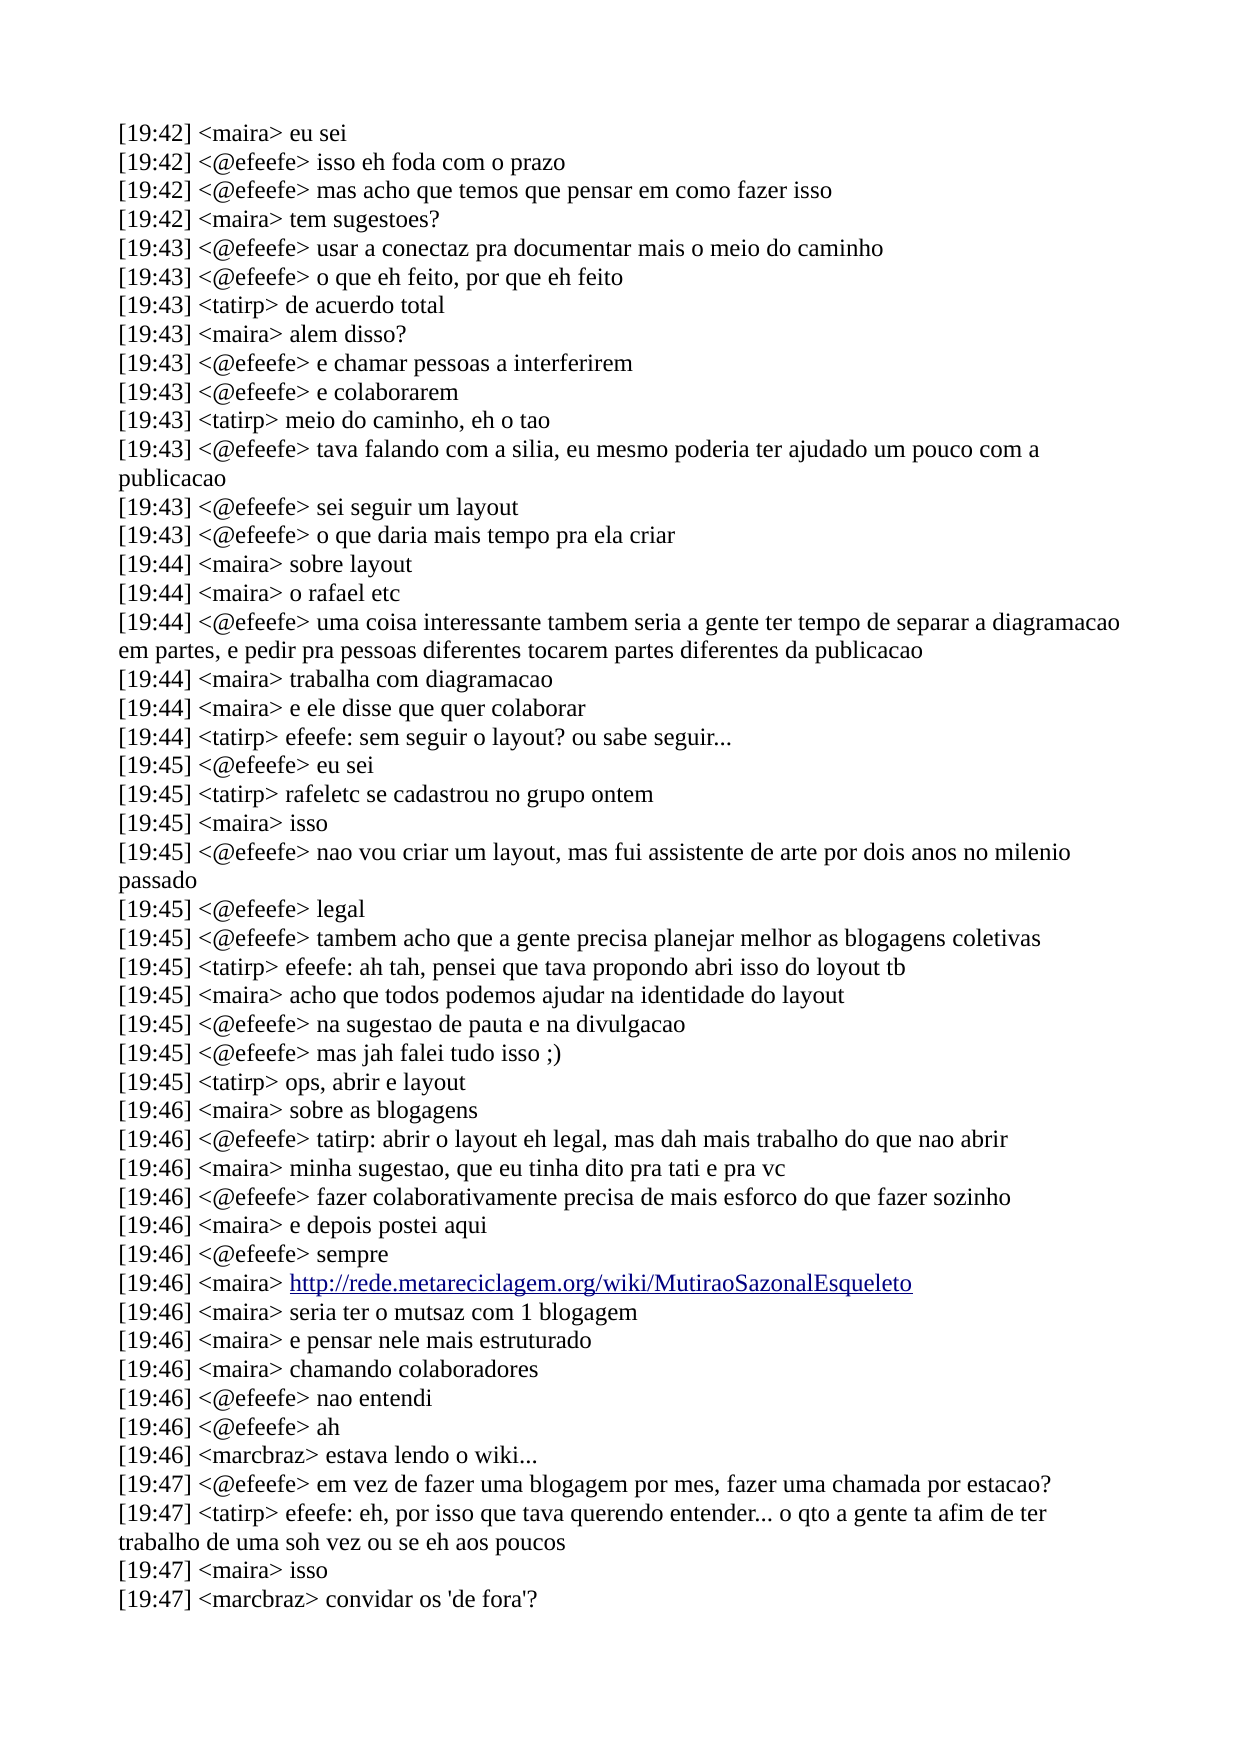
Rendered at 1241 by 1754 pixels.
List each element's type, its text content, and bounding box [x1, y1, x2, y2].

text [19:46] <@efeefe> tatirp: abrir o layout eh legal, mas dah mais trabalho do que nao abrir [118, 1124, 1122, 1153]
text [19:42] <@efeefe> mas acho que temos que pensar em como fazer isso [118, 176, 1122, 204]
text [19:43] <@efeefe> tava falando com a silia, eu mesmo poderia ter ajudado um pouco com a publicacao [118, 434, 1122, 492]
text [19:46] <@efeefe> fazer colaborativamente precisa de mais esforco do que fazer sozinho [118, 1182, 1122, 1211]
text [19:43] <@efeefe> e chamar pessoas a interferirem [118, 348, 1122, 377]
text [19:45] <@efeefe> legal [118, 894, 1122, 923]
text [19:44] <maira> trabalha com diagramacao [118, 664, 1122, 693]
text [19:43] <@efeefe> o que daria mais tempo pra ela criar [118, 521, 1122, 549]
text [19:47] <maira> isso [118, 1556, 1122, 1584]
text [19:45] <tatirp> rafeletc se cadastrou no grupo ontem [118, 779, 1122, 808]
text [19:43] <@efeefe> sei seguir um layout [118, 492, 1122, 521]
text [19:46] <marcbraz> estava lendo o wiki... [118, 1441, 1122, 1469]
text [19:45] <@efeefe> na sugestao de pauta e na divulgacao [118, 1009, 1122, 1038]
text [19:45] <maira> isso [118, 808, 1122, 837]
text [19:42] <@efeefe> isso eh foda com o prazo [118, 147, 1122, 176]
text [19:46] <maira> e depois postei aqui [118, 1211, 1122, 1239]
text [19:46] <maira> http://rede.metareciclagem.org/wiki/MutiraoSazonalEsqueleto [118, 1268, 1122, 1297]
text [19:46] <maira> chamando colaboradores [118, 1354, 1122, 1383]
text [19:46] <@efeefe> ah [118, 1412, 1122, 1441]
text [19:44] <@efeefe> uma coisa interessante tambem seria a gente ter tempo de separar a diagramacao em partes, e pedir pra pessoas diferentes tocarem partes diferentes da publicacao [118, 607, 1122, 664]
text [19:45] <tatirp> efeefe: ah tah, pensei que tava propondo abri isso do loyout tb [118, 952, 1122, 981]
text [19:47] <tatirp> efeefe: eh, por isso que tava querendo entender... o qto a gente ta afim de ter trabalho de uma soh vez ou se eh aos poucos [118, 1498, 1122, 1556]
text [19:46] <@efeefe> nao entendi [118, 1383, 1122, 1412]
text [19:46] <maira> e pensar nele mais estruturado [118, 1326, 1122, 1354]
text [19:44] <maira> sobre layout [118, 549, 1122, 578]
text [19:46] <@efeefe> sempre [118, 1239, 1122, 1268]
text [19:45] <@efeefe> mas jah falei tudo isso ;) [118, 1038, 1122, 1067]
text [19:45] <@efeefe> nao vou criar um layout, mas fui assistente de arte por dois anos no milenio passado [118, 837, 1122, 894]
text [19:43] <@efeefe> o que eh feito, por que eh feito [118, 262, 1122, 291]
text [19:44] <maira> o rafael etc [118, 578, 1122, 607]
text [19:43] <tatirp> meio do caminho, eh o tao [118, 406, 1122, 434]
text [19:42] <maira> eu sei [118, 118, 1122, 147]
text [19:46] <maira> sobre as blogagens [118, 1096, 1122, 1124]
text [19:44] <maira> e ele disse que quer colaborar [118, 693, 1122, 722]
text [19:47] <marcbraz> convidar os 'de fora'? [118, 1584, 1122, 1613]
text [19:47] <@efeefe> em vez de fazer uma blogagem por mes, fazer uma chamada por estacao? [118, 1469, 1122, 1498]
text [19:43] <maira> alem disso? [118, 319, 1122, 348]
text [19:45] <maira> acho que todos podemos ajudar na identidade do layout [118, 981, 1122, 1009]
text [19:46] <maira> minha sugestao, que eu tinha dito pra tati e pra vc [118, 1153, 1122, 1182]
text [19:45] <@efeefe> tambem acho que a gente precisa planejar melhor as blogagens coletivas [118, 923, 1122, 952]
text [19:45] <tatirp> ops, abrir e layout [118, 1067, 1122, 1096]
text [19:42] <maira> tem sugestoes? [118, 204, 1122, 233]
text [19:46] <maira> seria ter o mutsaz com 1 blogagem [118, 1297, 1122, 1326]
text [19:45] <@efeefe> eu sei [118, 751, 1122, 779]
text [19:43] <@efeefe> usar a conectaz pra documentar mais o meio do caminho [118, 233, 1122, 262]
text [19:43] <tatirp> de acuerdo total [118, 291, 1122, 319]
text [19:43] <@efeefe> e colaborarem [118, 377, 1122, 406]
text [19:44] <tatirp> efeefe: sem seguir o layout? ou sabe seguir... [118, 722, 1122, 751]
